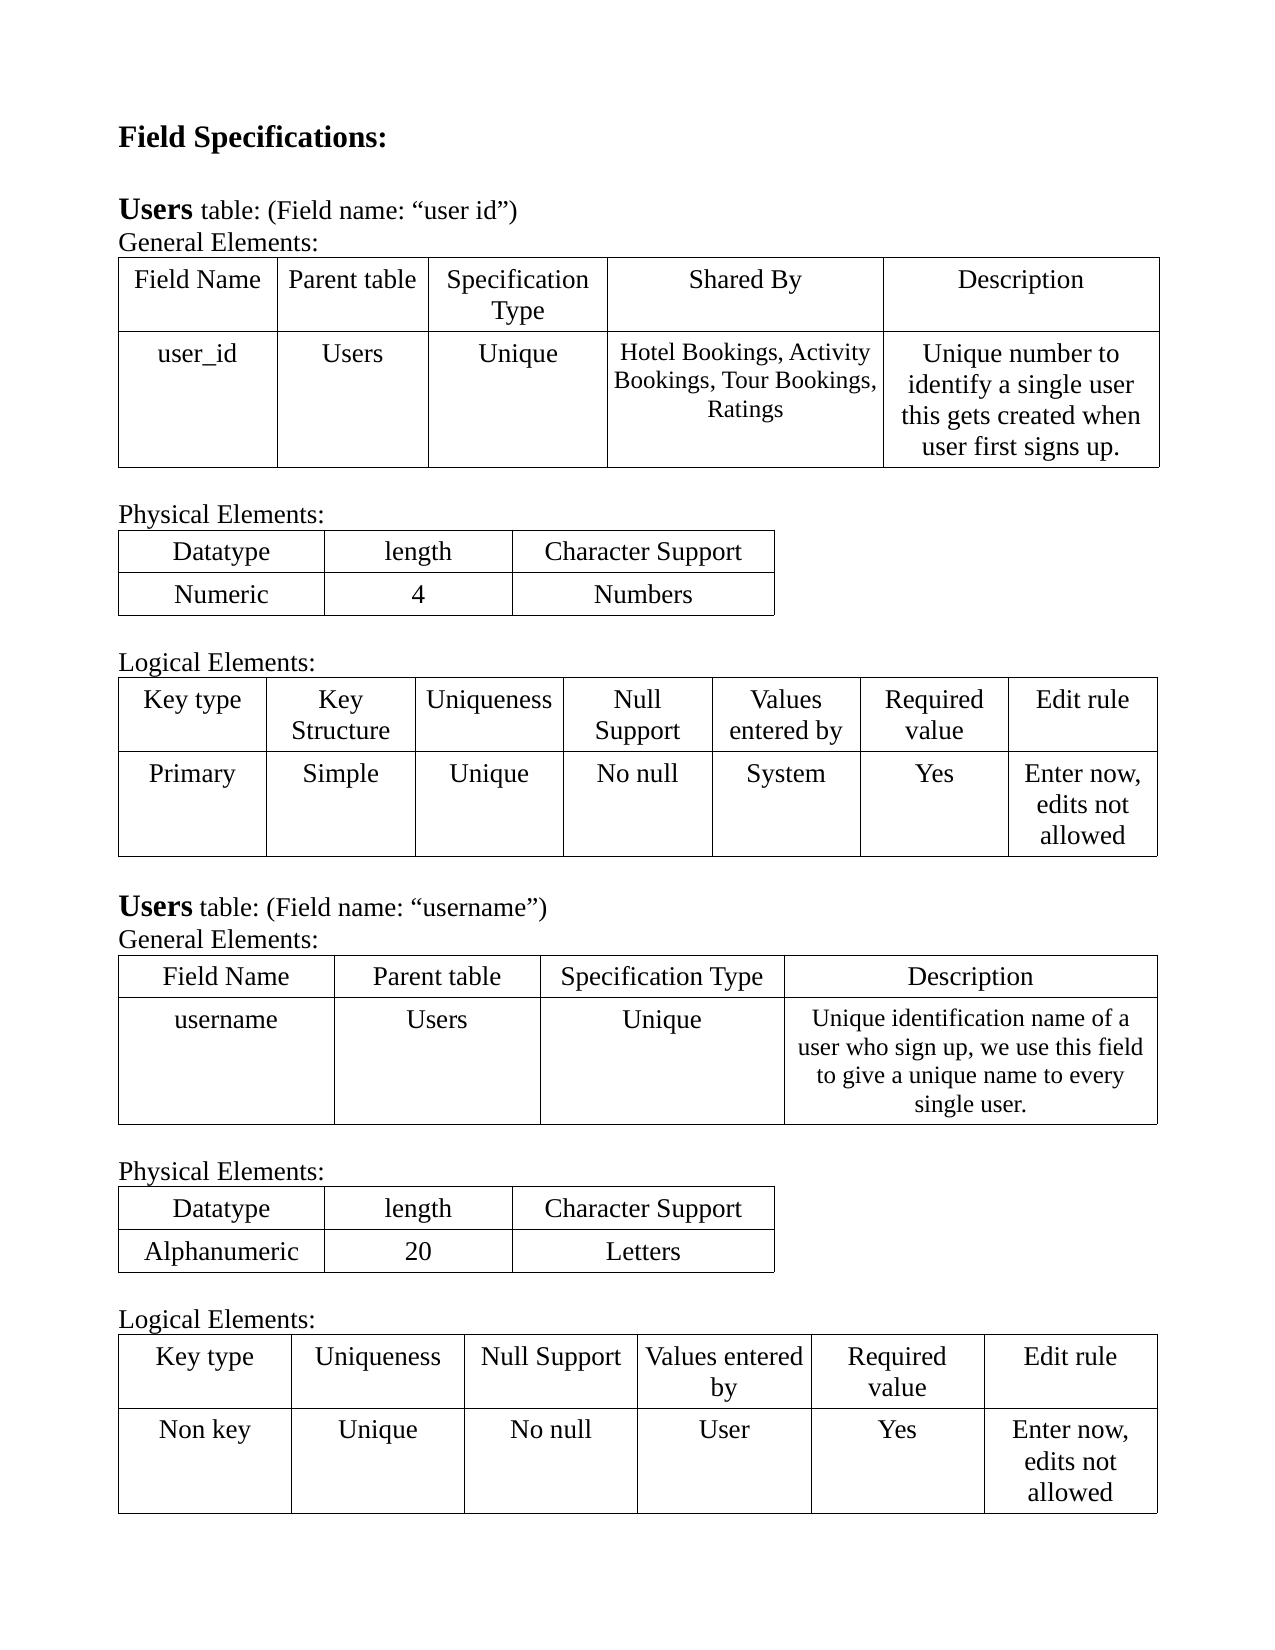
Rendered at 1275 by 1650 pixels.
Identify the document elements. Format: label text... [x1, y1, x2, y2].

table_cell Unique [429, 332, 607, 467]
table_cell Unique [541, 998, 784, 1124]
table_header Uniqueness [292, 1335, 464, 1408]
text General Elements: [118, 923, 1157, 954]
table_header Values entered by [713, 678, 860, 751]
text Physical Elements: [118, 1155, 1157, 1186]
table_cell Unique [292, 1409, 464, 1513]
table_cell User [638, 1409, 811, 1513]
text Field Specifications: [118, 118, 1157, 154]
table_cell Alphanumeric [119, 1230, 324, 1272]
table_header length [325, 1187, 512, 1229]
table_header length [325, 531, 512, 572]
table_cell Yes [861, 752, 1008, 856]
table_header Edit rule [1009, 678, 1157, 751]
table_header Null Support [465, 1335, 637, 1408]
table_header Specification Type [541, 956, 784, 997]
table_cell Users [278, 332, 428, 467]
table_cell Yes [812, 1409, 984, 1513]
table_header Uniqueness [416, 678, 563, 751]
text Logical Elements: [118, 1303, 1157, 1334]
text Physical Elements: [118, 498, 1157, 529]
table_cell Hotel Bookings, Activity Bookings, Tour Bookings, Ratings [608, 332, 883, 467]
table_cell Simple [267, 752, 415, 856]
text Users table: (Field name: “username”) [118, 887, 1157, 923]
table_header Character Support [513, 531, 774, 572]
table_cell Unique [416, 752, 563, 856]
table_cell System [713, 752, 860, 856]
table_header Specification Type [429, 258, 607, 331]
table_header Parent table [335, 956, 540, 997]
table_header Description [785, 956, 1157, 997]
table_header Field Name [119, 956, 334, 997]
table_cell username [119, 998, 334, 1124]
table_header Required value [812, 1335, 984, 1408]
table_cell Letters [513, 1230, 774, 1272]
table_header Character Support [513, 1187, 774, 1229]
table_cell Primary [119, 752, 266, 856]
table_header Shared By [608, 258, 883, 331]
table_cell Non key [119, 1409, 291, 1513]
table_cell Numbers [513, 573, 774, 615]
table_cell 4 [325, 573, 512, 615]
text Users table: (Field name: “user id”) [118, 190, 1157, 226]
table_cell Unique identification name of a user who sign up, we use this field to give a unique name to every single user. [785, 998, 1157, 1124]
table_cell Numeric [119, 573, 324, 615]
table_header Description [884, 258, 1159, 331]
table_header Key type [119, 678, 266, 751]
table_header Parent table [278, 258, 428, 331]
table_cell Users [335, 998, 540, 1124]
table_cell Unique number to identify a single user this gets created when user first signs up. [884, 332, 1159, 467]
table_header Field Name [119, 258, 277, 331]
table_header Null Support [564, 678, 712, 751]
table_header Key type [119, 1335, 291, 1408]
text Logical Elements: [118, 646, 1157, 677]
table_cell No null [564, 752, 712, 856]
table_header Key Structure [267, 678, 415, 751]
table_cell 20 [325, 1230, 512, 1272]
table_header Datatype [119, 1187, 324, 1229]
table_header Required value [861, 678, 1008, 751]
text General Elements: [118, 226, 1157, 257]
table_header Values entered by [638, 1335, 811, 1408]
table_cell No null [465, 1409, 637, 1513]
table_header Datatype [119, 531, 324, 572]
table_cell Enter now, edits not allowed [985, 1409, 1157, 1513]
table_cell Enter now, edits not allowed [1009, 752, 1157, 856]
table_cell user_id [119, 332, 277, 467]
table_header Edit rule [985, 1335, 1157, 1408]
